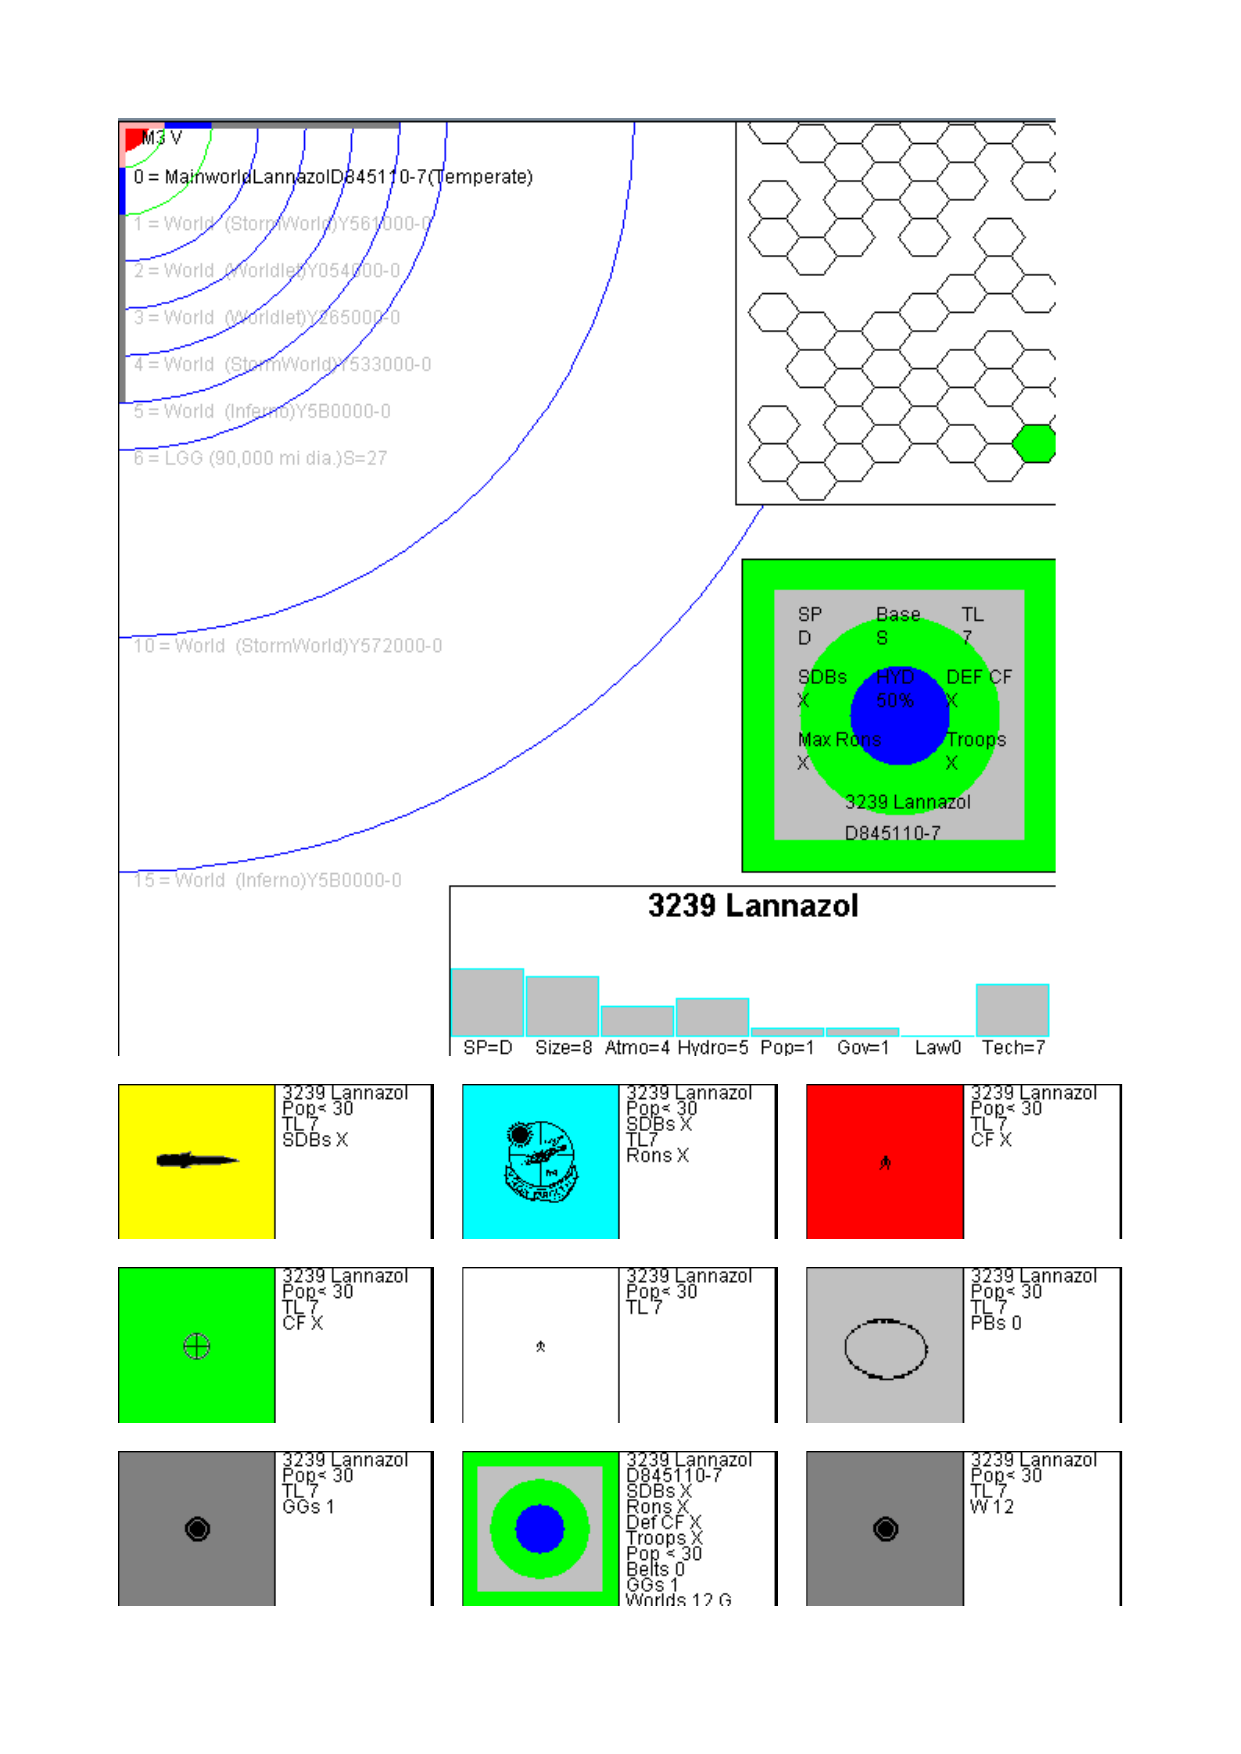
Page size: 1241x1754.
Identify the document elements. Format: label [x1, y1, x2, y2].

picture [806, 1267, 1123, 1423]
picture [118, 1451, 434, 1606]
picture [118, 1267, 434, 1423]
picture [806, 1084, 1123, 1239]
picture [462, 1267, 778, 1423]
picture [462, 1451, 778, 1606]
picture [462, 1084, 778, 1239]
picture [806, 1451, 1123, 1606]
picture [118, 1084, 434, 1239]
picture [118, 118, 1056, 1056]
